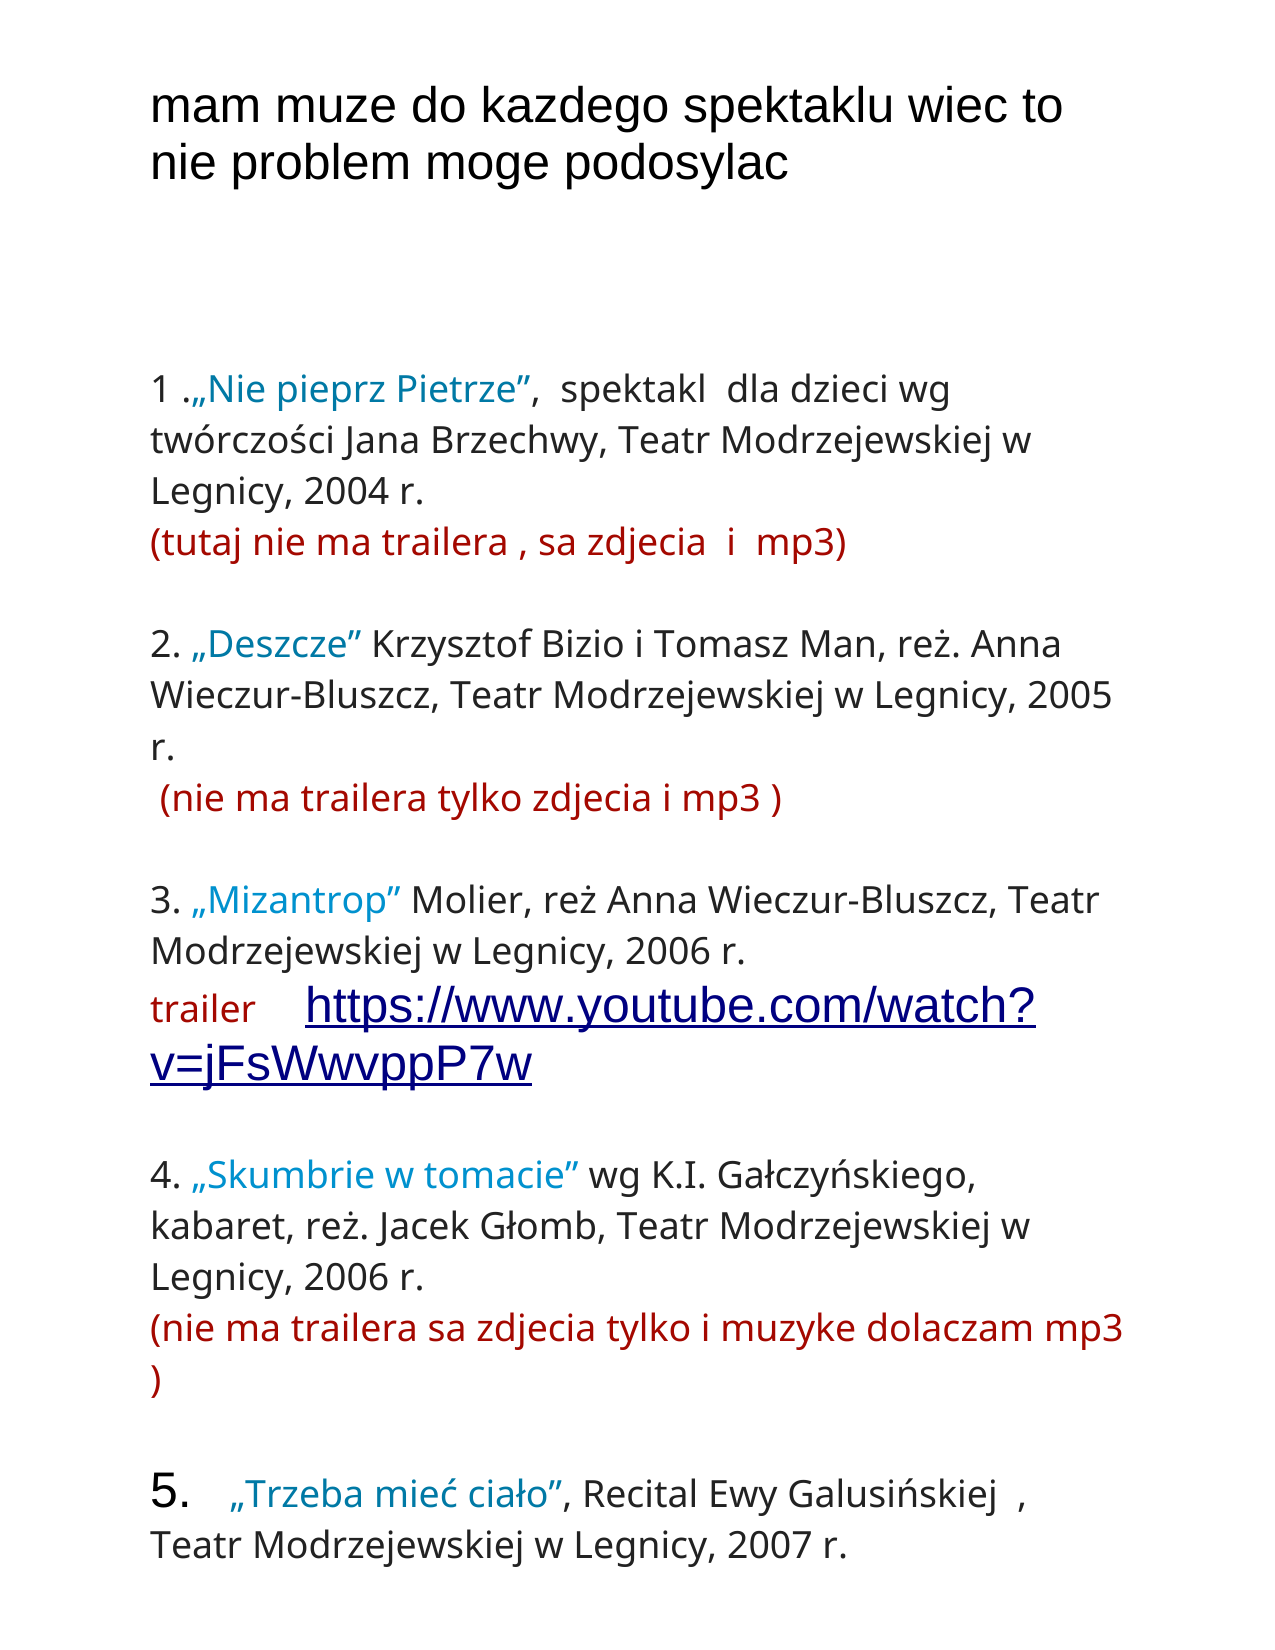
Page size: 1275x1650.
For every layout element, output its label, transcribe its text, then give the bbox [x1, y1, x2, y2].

text (tutaj nie ma trailera , sa zdjecia i mp3) [150, 516, 1125, 567]
text 1 .„Nie pieprz Pietrze”, spektakl dla dzieci wg twórczości Jana Brzechwy, Teatr Modrzejewskiej w Legnicy, 2004 r. [150, 362, 1125, 516]
text 4. „Skumbrie w tomacie” wg K.I. Gałczyńskiego, kabaret, reż. Jacek Głomb, Teatr Modrzejewskiej w Legnicy, 2006 r. (nie ma trailera sa zdjecia tylko i muzyke dolaczam mp3 ) [150, 1148, 1125, 1403]
text 3. „Mizantrop” Molier, reż Anna Wieczur-Bluszcz, Teatr Modrzejewskiej w Legnicy, 2006 r. [150, 873, 1125, 975]
text mam muze do kazdego spektaklu wiec to nie problem moge podosylac [150, 75, 1125, 190]
text 5. „Trzeba mieć ciało”, Recital Ewy Galusińskiej , Teatr Modrzejewskiej w Legnicy, 2007 r. [150, 1461, 1125, 1569]
text 2. „Deszcze” Krzysztof Bizio i Tomasz Man, reż. Anna Wieczur-Bluszcz, Teatr Modrzejewskiej w Legnicy, 2005 r. [150, 618, 1125, 771]
text (nie ma trailera tylko zdjecia i mp3 ) [150, 771, 1125, 873]
text trailer https://www.youtube.com/watch?v=jFsWwvppP7w [150, 975, 1125, 1090]
